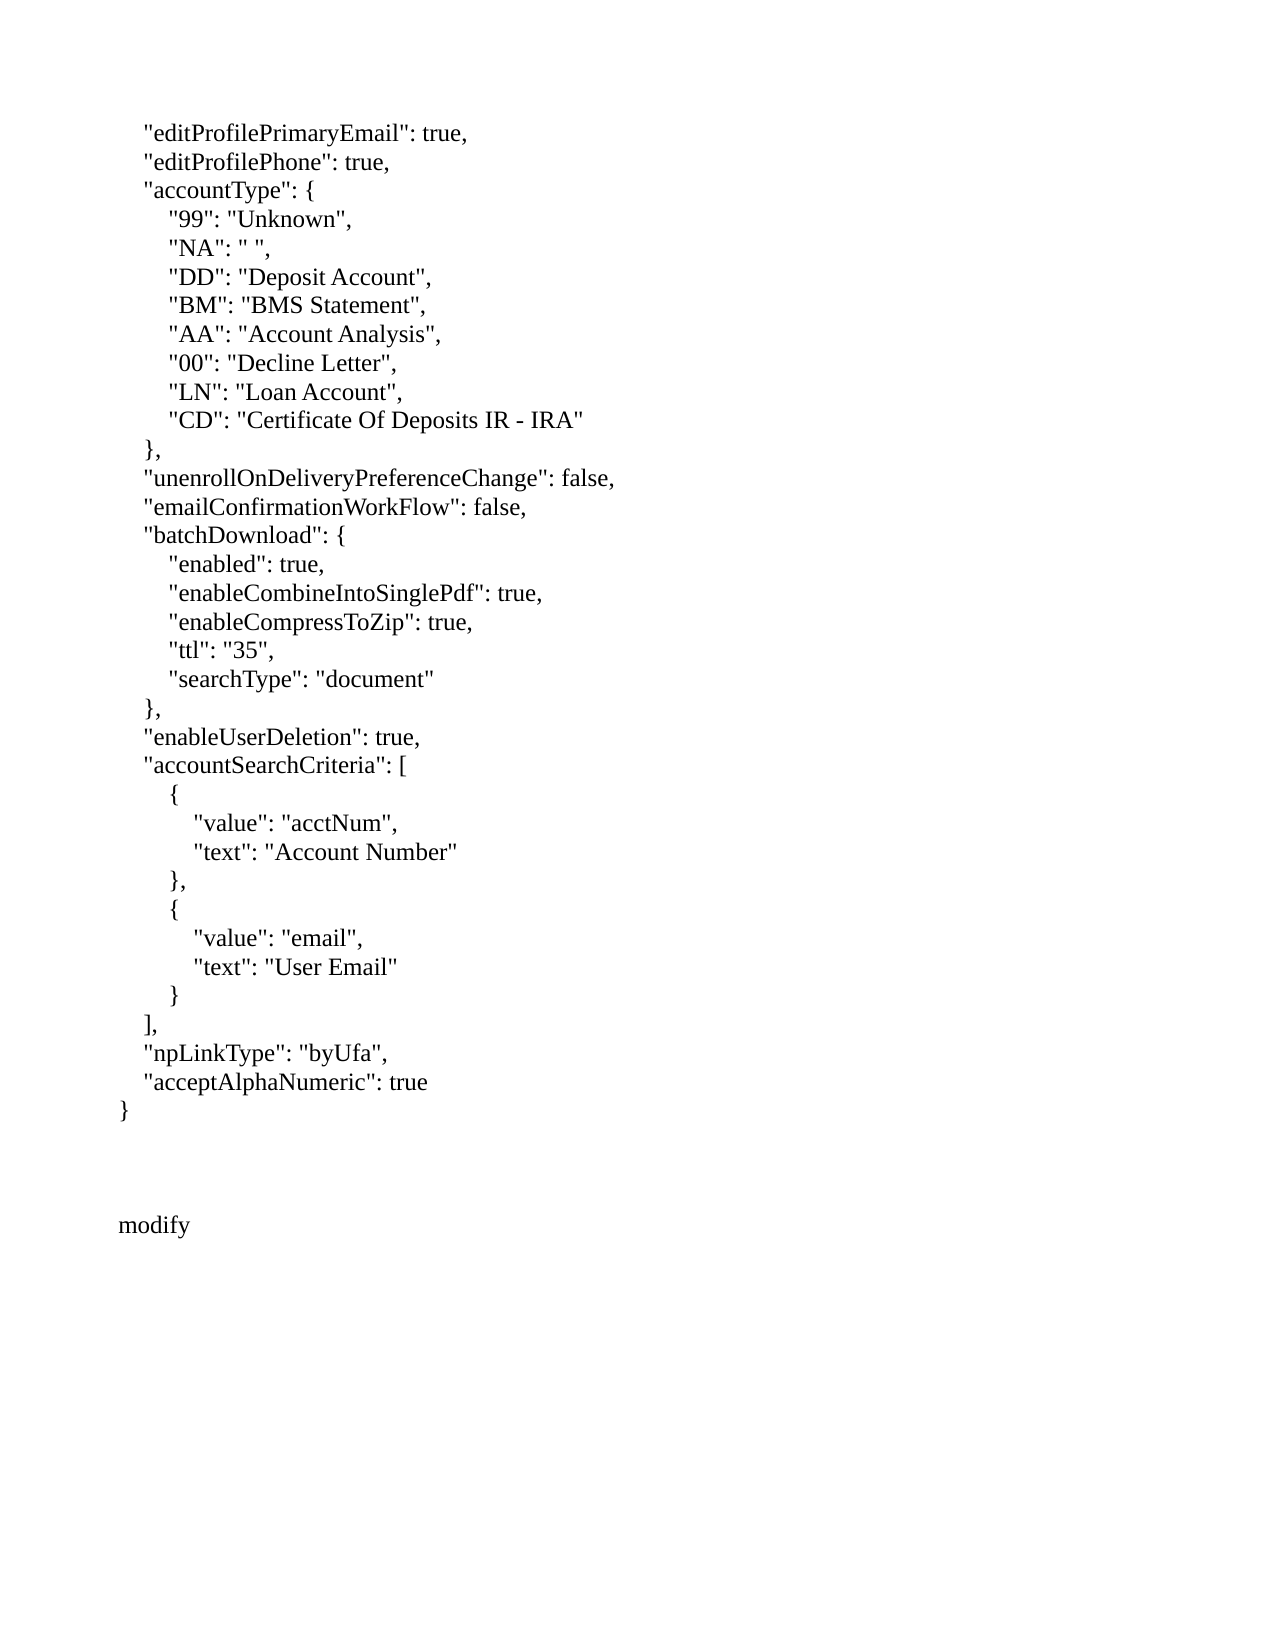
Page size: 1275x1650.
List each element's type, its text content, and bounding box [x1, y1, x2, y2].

text modify [118, 1211, 1157, 1239]
text "text": "User Email" [118, 952, 1157, 981]
text "LN": "Loan Account", [118, 377, 1157, 406]
text "enableUserDeletion": true, [118, 722, 1157, 751]
text } [118, 981, 1157, 1009]
text }, [118, 434, 1157, 463]
text "npLinkType": "byUfa", [118, 1038, 1157, 1067]
text "emailConfirmationWorkFlow": false, [118, 492, 1157, 521]
text "DD": "Deposit Account", [118, 262, 1157, 291]
text "enabled": true, [118, 549, 1157, 578]
text "accountSearchCriteria": [ [118, 751, 1157, 779]
text "enableCombineIntoSinglePdf": true, [118, 578, 1157, 607]
text "editProfilePhone": true, [118, 147, 1157, 176]
text }, [118, 866, 1157, 894]
text "00": "Decline Letter", [118, 348, 1157, 377]
text "AA": "Account Analysis", [118, 319, 1157, 348]
text "batchDownload": { [118, 521, 1157, 549]
text } [118, 1096, 1157, 1124]
text "accountType": { [118, 176, 1157, 204]
text "value": "email", [118, 923, 1157, 952]
text "unenrollOnDeliveryPreferenceChange": false, [118, 463, 1157, 492]
text "editProfilePrimaryEmail": true, [118, 118, 1157, 147]
text "searchType": "document" [118, 664, 1157, 693]
text "ttl": "35", [118, 636, 1157, 664]
text "NA": " ", [118, 233, 1157, 262]
text "value": "acctNum", [118, 808, 1157, 837]
text }, [118, 693, 1157, 722]
text { [118, 894, 1157, 923]
text { [118, 779, 1157, 808]
text "CD": "Certificate Of Deposits IR - IRA" [118, 406, 1157, 434]
text "acceptAlphaNumeric": true [118, 1067, 1157, 1096]
text "text": "Account Number" [118, 837, 1157, 866]
text "enableCompressToZip": true, [118, 607, 1157, 636]
text "BM": "BMS Statement", [118, 291, 1157, 319]
text ], [118, 1009, 1157, 1038]
text "99": "Unknown", [118, 204, 1157, 233]
